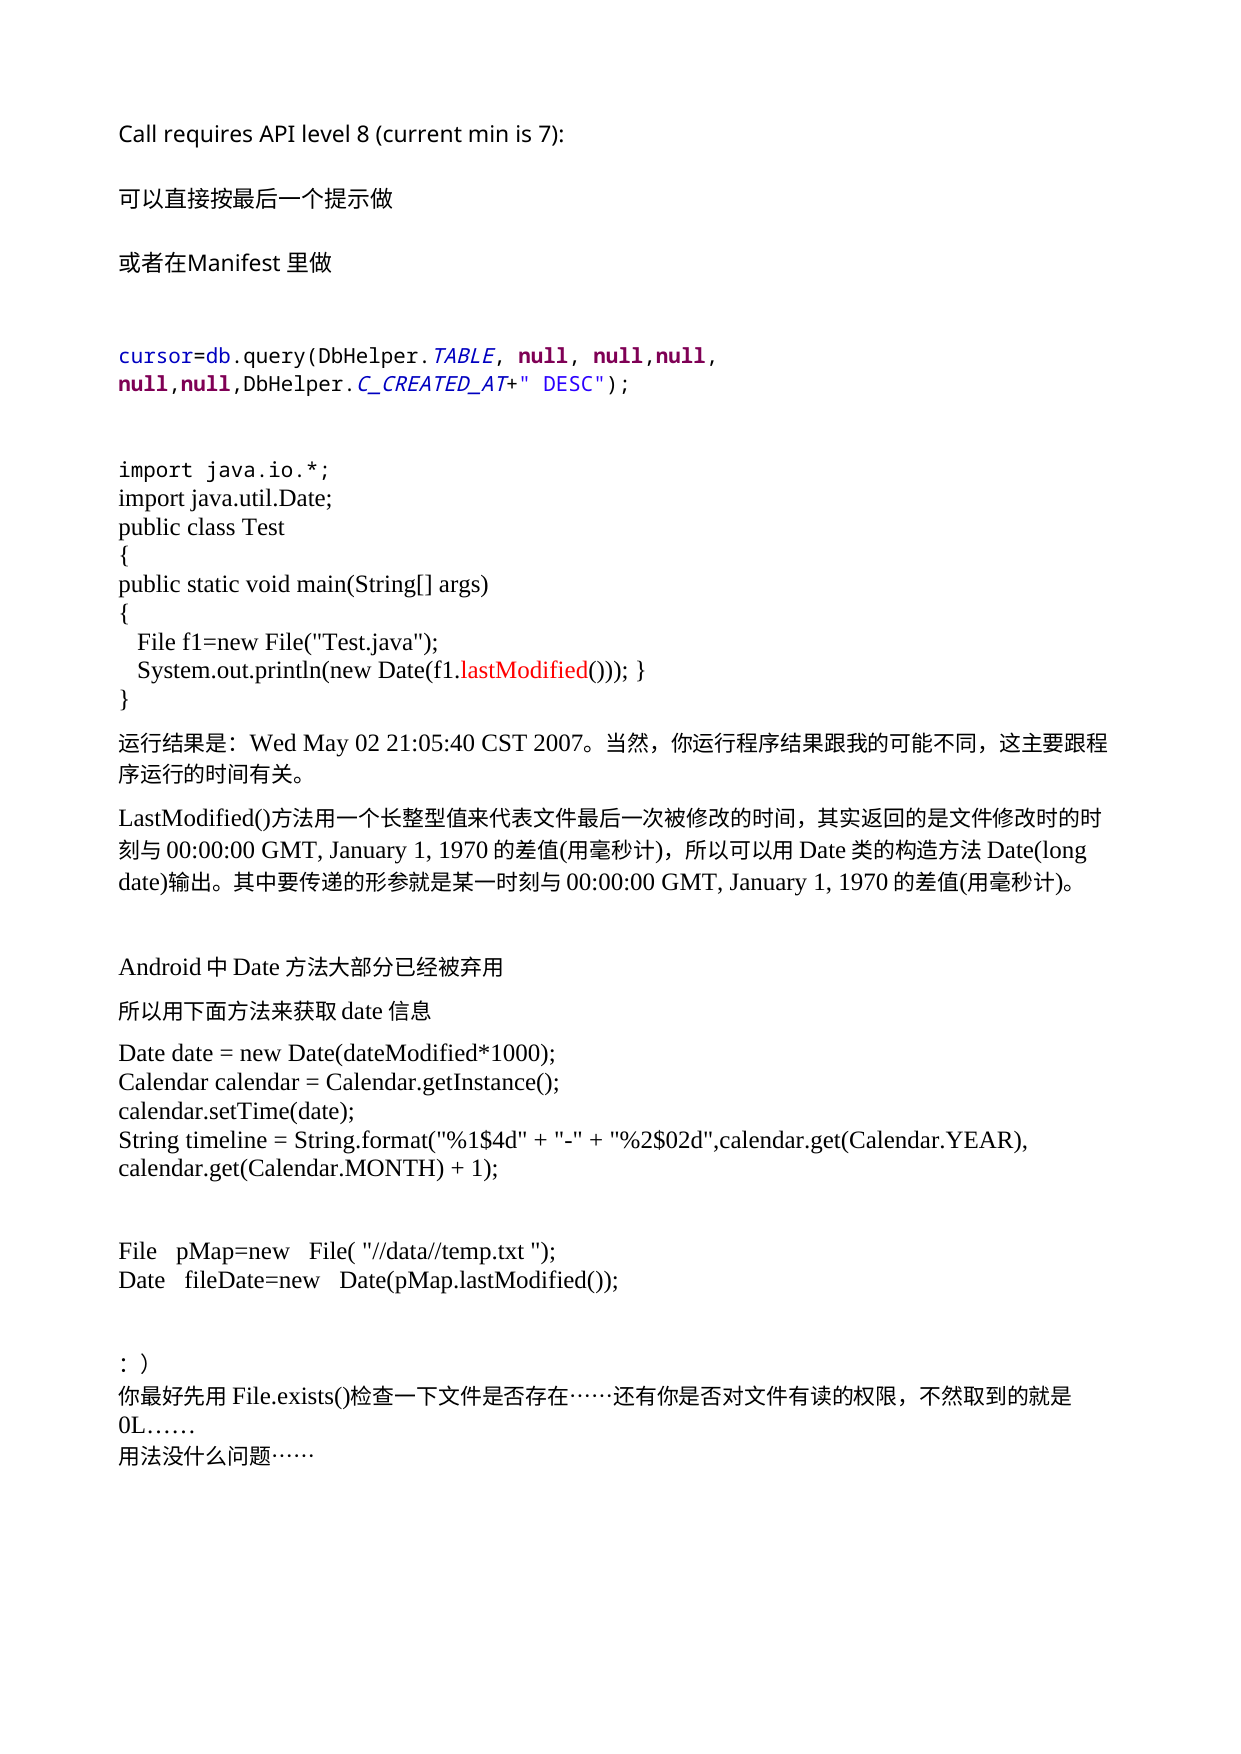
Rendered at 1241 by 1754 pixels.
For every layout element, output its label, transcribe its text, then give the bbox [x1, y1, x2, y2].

text ：） 你最好先用File.exists()检查一下文件是否存在……还有你是否对文件有读的权限，不然取到的就是0L…… 用法没什么问题…… [118, 1347, 1122, 1471]
text Android中Date方法大部分已经被弃用 [118, 950, 1122, 982]
text 运行结果是：Wed May 02 21:05:40 CST 2007。当然，你运行程序结果跟我的可能不同，这主要跟程序运行的时间有关。 [118, 726, 1122, 789]
text Call requires API level 8 (current min is 7): [118, 118, 1122, 149]
text cursor=db.query(DbHelper.TABLE, null, null,null, null,null,DbHelper.C_CREATED_AT+" DESC"); [118, 341, 1122, 398]
text 可以直接按最后一个提示做 [118, 181, 1122, 214]
text import java.util.Date; public class Test { public static void main(String[] args) { File f1=new File("Test.java"); System.out.println(new Date(f1.lastModified())); } } [118, 483, 1122, 713]
text 或者在Manifest 里做 [118, 245, 1122, 278]
text 所以用下面方法来获取date信息 [118, 994, 1122, 1026]
text import java.io.*; [118, 455, 1122, 483]
text LastModified()方法用一个长整型值来代表文件最后一次被修改的时间，其实返回的是文件修改时的时刻与00:00:00 GMT, January 1, 1970的差值(用毫秒计)，所以可以用Date类的构造方法Date(long date)输出。其中要传递的形参就是某一时刻与00:00:00 GMT, January 1, 1970的差值(用毫秒计)。 [118, 801, 1122, 896]
text Date date = new Date(dateModified*1000); Calendar calendar = Calendar.getInstance(); calendar.setTime(date); String timeline = String.format("%1$4d" + "-" + "%2$02d",calendar.get(Calendar.YEAR), calendar.get(Calendar.MONTH) + 1); [118, 1038, 1122, 1182]
text File pMap=new File( "//data//temp.txt "); Date fileDate=new Date(pMap.lastModified()); [118, 1236, 1122, 1293]
